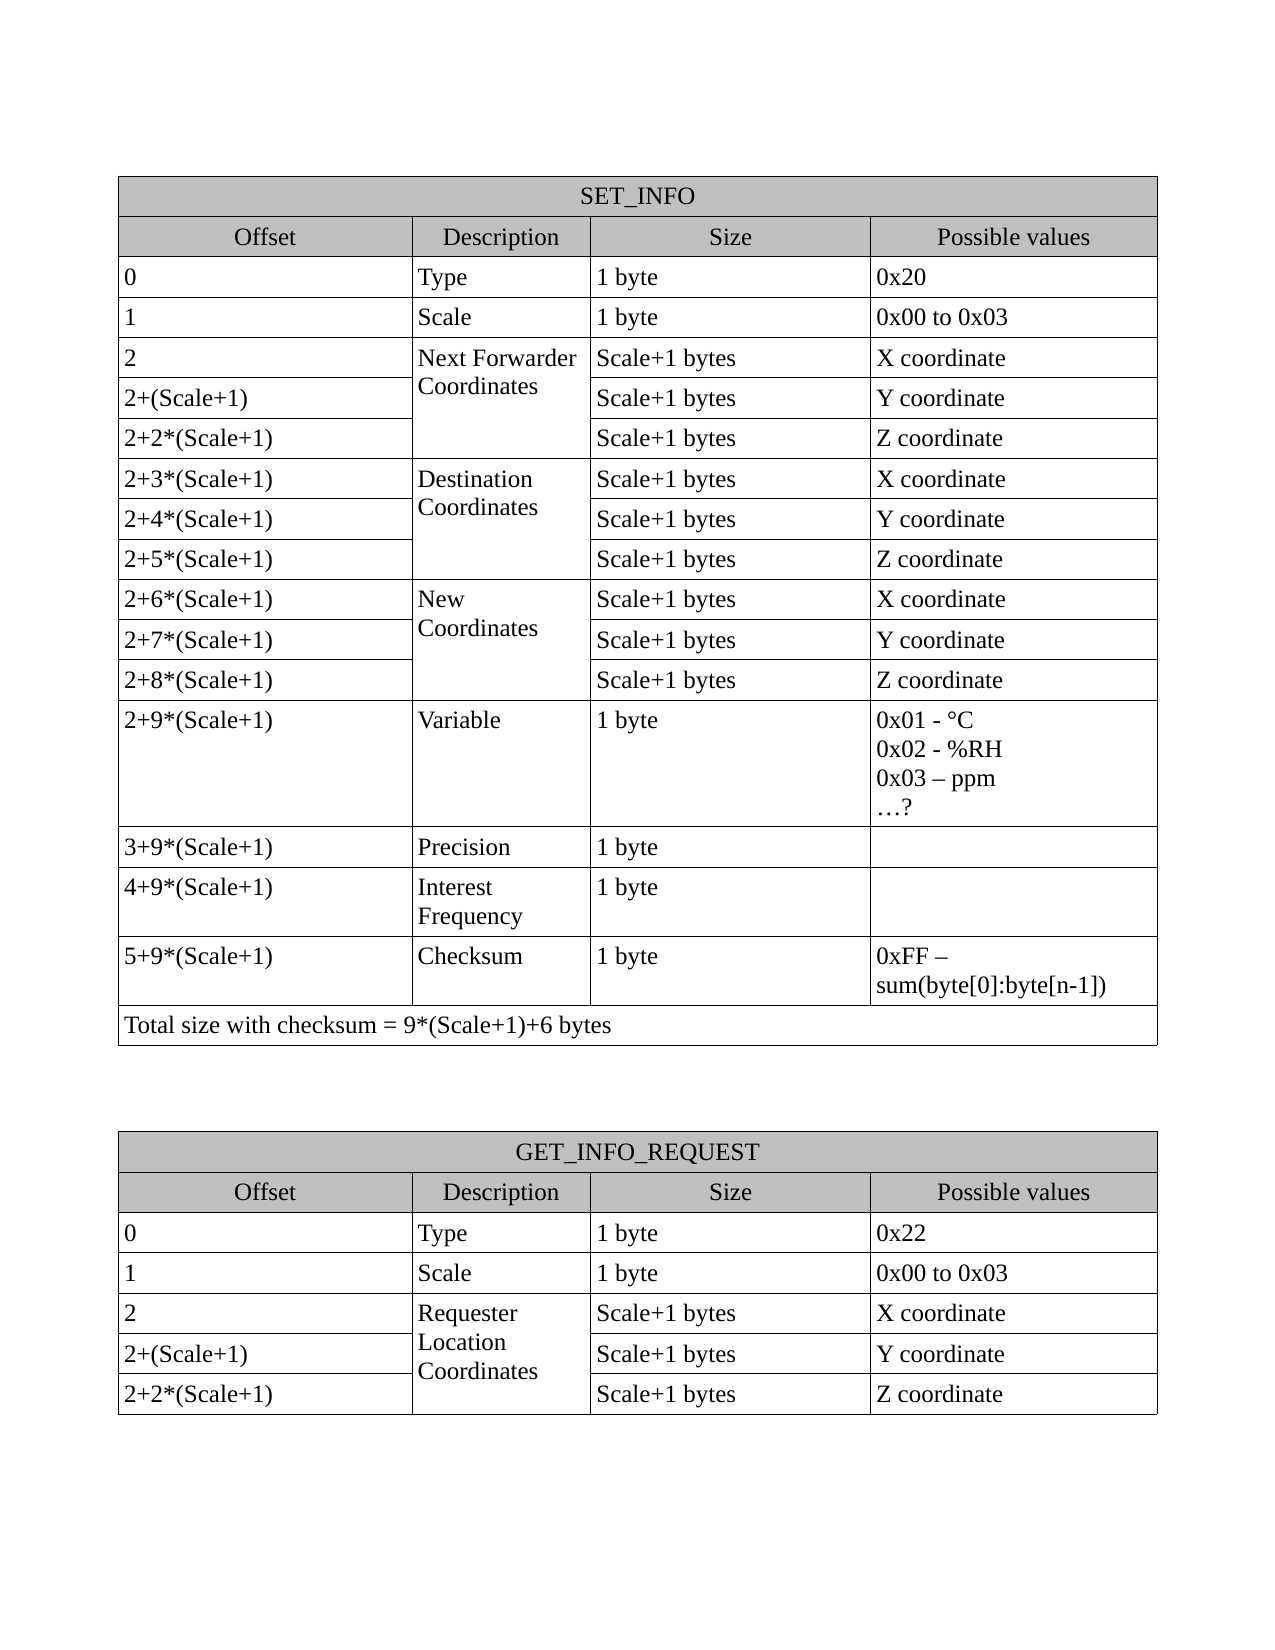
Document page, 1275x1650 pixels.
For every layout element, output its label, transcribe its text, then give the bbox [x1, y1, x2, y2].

table_cell Possible values [871, 217, 1157, 256]
table_cell Scale+1 bytes [591, 459, 870, 498]
table_cell Scale+1 bytes [591, 540, 870, 579]
table_cell 0x22 [871, 1213, 1157, 1252]
table_cell Description [413, 1173, 590, 1212]
table_cell 2+2*(Scale+1) [119, 419, 412, 458]
table_cell 0xFF – sum(byte[0]:byte[n-1]) [871, 937, 1157, 1005]
table_cell 2+7*(Scale+1) [119, 620, 412, 659]
table_cell Scale [413, 298, 590, 337]
table_cell 0 [119, 257, 412, 297]
table_cell Scale+1 bytes [591, 620, 870, 659]
table_cell Scale+1 bytes [591, 419, 870, 458]
table_cell Offset [119, 217, 412, 256]
table_cell 2+6*(Scale+1) [119, 580, 412, 619]
table_cell 2+5*(Scale+1) [119, 540, 412, 579]
table_cell Scale+1 bytes [591, 1334, 870, 1373]
table_cell New Coordinates [413, 580, 590, 700]
table_cell [871, 827, 1157, 867]
table_cell 2+8*(Scale+1) [119, 660, 412, 700]
table_cell 2+9*(Scale+1) [119, 701, 412, 826]
table_cell Z coordinate [871, 540, 1157, 579]
table_cell Size [591, 1173, 870, 1212]
table_cell 1 byte [591, 827, 870, 867]
table_cell Scale+1 bytes [591, 1374, 870, 1413]
table_cell 2 [119, 338, 412, 377]
table_cell Size [591, 217, 870, 256]
table_cell Scale+1 bytes [591, 1294, 870, 1333]
table_cell 0x01 - °C 0x02 - %RH 0x03 – ppm …? [871, 701, 1157, 826]
table_cell Scale+1 bytes [591, 338, 870, 377]
table_cell 3+9*(Scale+1) [119, 827, 412, 867]
table_cell 1 [119, 298, 412, 337]
table_cell 5+9*(Scale+1) [119, 937, 412, 1005]
table_cell Next Forwarder Coordinates [413, 338, 590, 458]
table_cell 0 [119, 1213, 412, 1252]
table_cell Scale+1 bytes [591, 378, 870, 417]
table_cell 4+9*(Scale+1) [119, 868, 412, 936]
table_cell 1 byte [591, 937, 870, 1005]
table_cell Scale+1 bytes [591, 499, 870, 538]
table_cell Interest Frequency [413, 868, 590, 936]
table_cell 2 [119, 1294, 412, 1333]
table_cell Y coordinate [871, 1334, 1157, 1373]
table_cell X coordinate [871, 1294, 1157, 1333]
table_cell Destination Coordinates [413, 459, 590, 579]
table_cell 1 byte [591, 1253, 870, 1293]
table_cell Total size with checksum = 9*(Scale+1)+6 bytes [119, 1006, 1157, 1045]
table_cell Z coordinate [871, 660, 1157, 700]
table_cell 2+3*(Scale+1) [119, 459, 412, 498]
table_cell X coordinate [871, 459, 1157, 498]
table_cell Scale+1 bytes [591, 580, 870, 619]
table_cell Scale+1 bytes [591, 660, 870, 700]
table_cell 2+4*(Scale+1) [119, 499, 412, 538]
table_cell Possible values [871, 1173, 1157, 1212]
table_cell X coordinate [871, 338, 1157, 377]
table_cell 2+2*(Scale+1) [119, 1374, 412, 1413]
table_cell Scale [413, 1253, 590, 1293]
table_cell [871, 868, 1157, 936]
table_header GET_INFO_REQUEST [119, 1132, 1157, 1172]
table_cell Requester Location Coordinates [413, 1294, 590, 1413]
table_cell Z coordinate [871, 1374, 1157, 1413]
table_cell Y coordinate [871, 620, 1157, 659]
table_cell 0x00 to 0x03 [871, 298, 1157, 337]
table_cell Y coordinate [871, 499, 1157, 538]
table_cell Offset [119, 1173, 412, 1212]
table_cell Type [413, 257, 590, 297]
table_cell 1 byte [591, 257, 870, 297]
table_cell Y coordinate [871, 378, 1157, 417]
table_cell Z coordinate [871, 419, 1157, 458]
table_cell 2+(Scale+1) [119, 378, 412, 417]
table_cell 1 byte [591, 1213, 870, 1252]
table_cell X coordinate [871, 580, 1157, 619]
table_header SET_INFO [119, 177, 1157, 216]
table_cell 1 byte [591, 298, 870, 337]
table_cell 1 [119, 1253, 412, 1293]
table_cell Variable [413, 701, 590, 826]
table_cell 0x20 [871, 257, 1157, 297]
table_cell 2+(Scale+1) [119, 1334, 412, 1373]
table_cell Precision [413, 827, 590, 867]
table_cell Description [413, 217, 590, 256]
table_cell 1 byte [591, 701, 870, 826]
table_cell Checksum [413, 937, 590, 1005]
table_cell 0x00 to 0x03 [871, 1253, 1157, 1293]
table_cell 1 byte [591, 868, 870, 936]
table_cell Type [413, 1213, 590, 1252]
